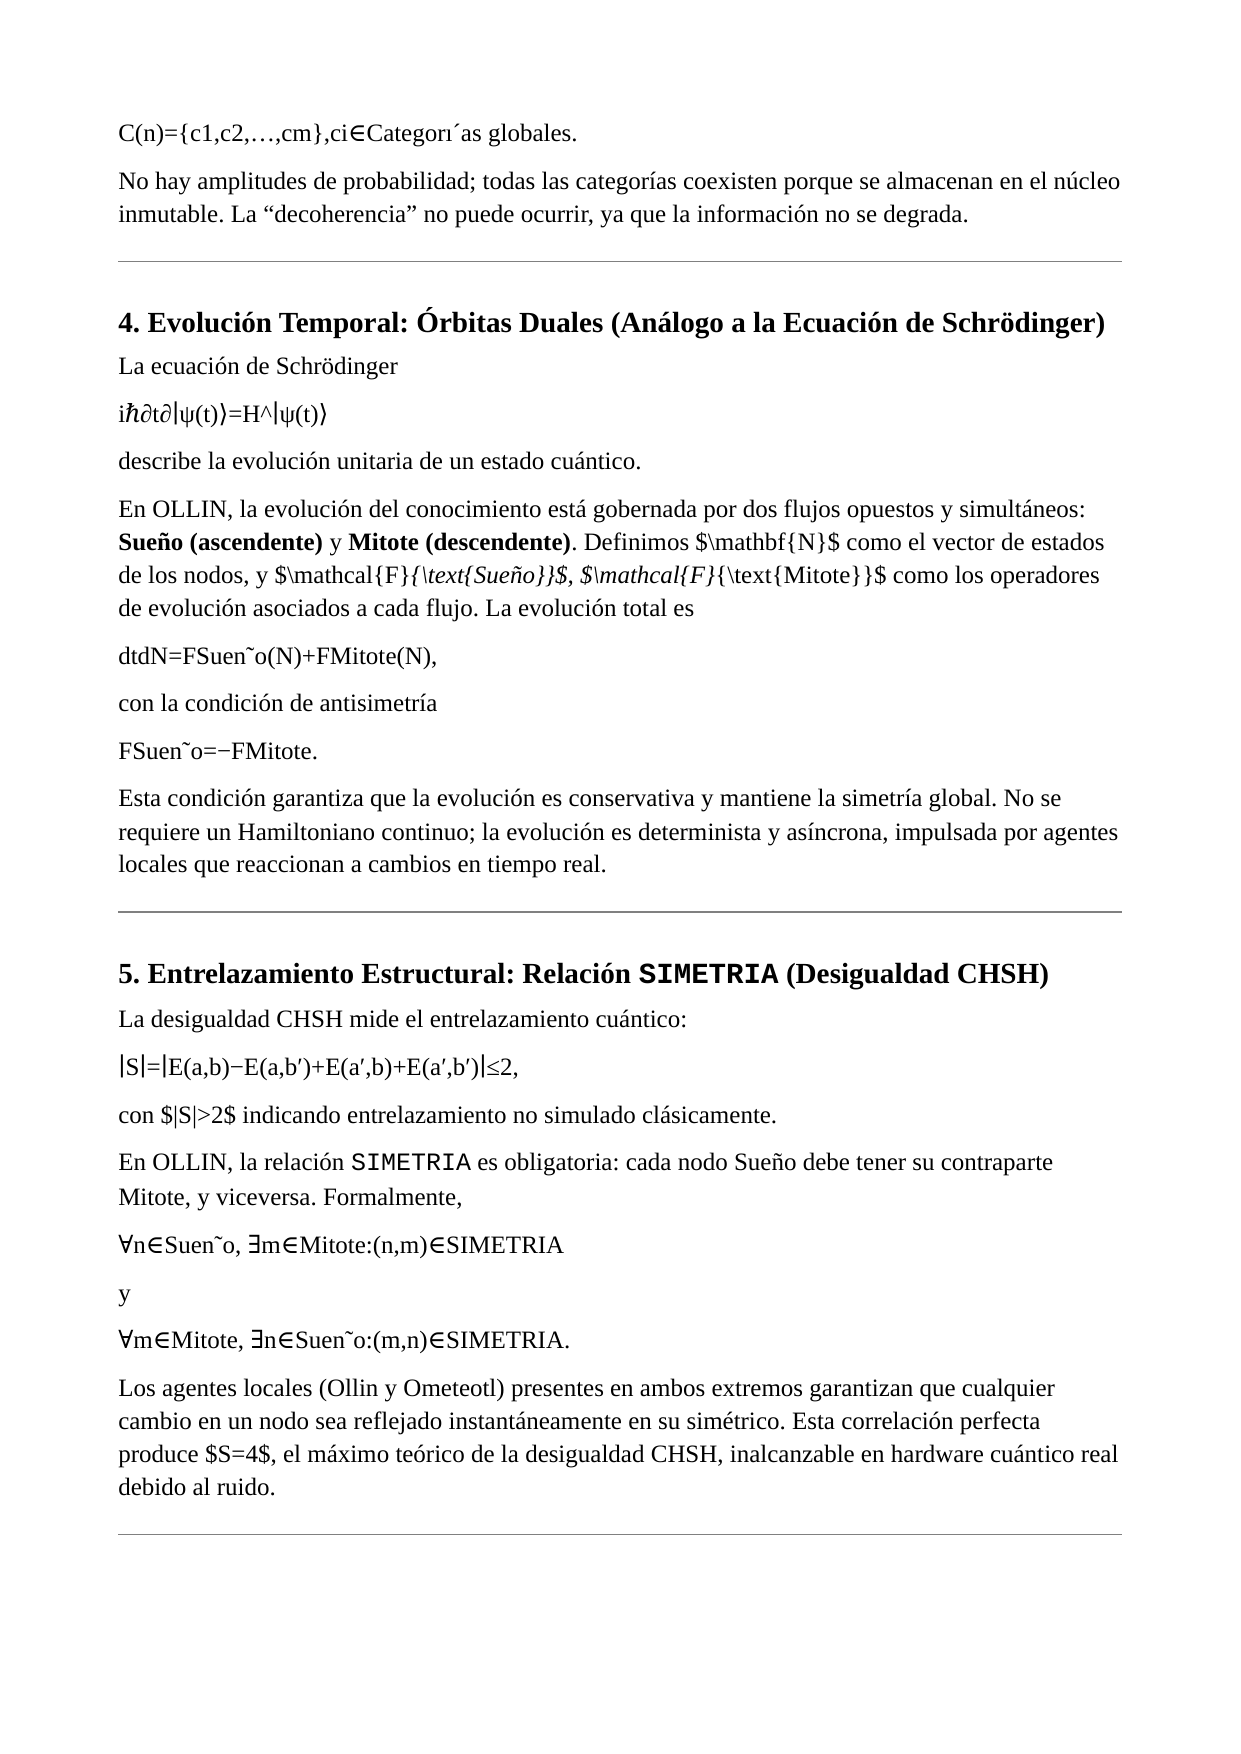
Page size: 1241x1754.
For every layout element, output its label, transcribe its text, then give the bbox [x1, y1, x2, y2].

text ∣S∣=∣E(a,b)−E(a,b′)+E(a′,b)+E(a′,b′)∣≤2, [118, 1052, 1122, 1081]
text Esta condición garantiza que la evolución es conservativa y mantiene la simetría global. No se requiere un Hamiltoniano continuo; la evolución es determinista y asíncrona, impulsada por agentes locales que reaccionan a cambios en tiempo real. [118, 783, 1122, 878]
text FSuen˜o​=−FMitote​. [118, 736, 1122, 765]
text y [118, 1278, 1122, 1306]
text con la condición de antisimetría [118, 688, 1122, 717]
text describe la evolución unitaria de un estado cuántico. [118, 446, 1122, 475]
subtitle 4. Evolución Temporal: Órbitas Duales (Análogo a la Ecuación de Schrödinger) [118, 305, 1122, 339]
text iℏ∂t∂​∣ψ(t)⟩=H^∣ψ(t)⟩ [118, 399, 1122, 428]
text En OLLIN, la relación SIMETRIA es obligatoria: cada nodo Sueño debe tener su contraparte Mitote, y viceversa. Formalmente, [118, 1147, 1122, 1211]
text Los agentes locales (Ollin y Ometeotl) presentes en ambos extremos garantizan que cualquier cambio en un nodo sea reflejado instantáneamente en su simétrico. Esta correlación perfecta produce $S=4$, el máximo teórico de la desigualdad CHSH, inalcanzable en hardware cuántico real debido al ruido. [118, 1373, 1122, 1501]
text dtdN​=FSuen˜o​(N)+FMitote​(N), [118, 641, 1122, 669]
text La desigualdad CHSH mide el entrelazamiento cuántico: [118, 1004, 1122, 1033]
text ∀n∈Suen˜o, ∃m∈Mitote:(n,m)∈SIMETRIA [118, 1230, 1122, 1259]
text C(n)={c1​,c2​,…,cm​},ci​∈Categorıˊas globales. [118, 118, 1122, 147]
text No hay amplitudes de probabilidad; todas las categorías coexisten porque se almacenan en el núcleo inmutable. La “decoherencia” no puede ocurrir, ya que la información no se degrada. [118, 166, 1122, 227]
subtitle 5. Entrelazamiento Estructural: Relación SIMETRIA (Desigualdad CHSH) [118, 956, 1122, 992]
text En OLLIN, la evolución del conocimiento está gobernada por dos flujos opuestos y simultáneos: Sueño (ascendente) y Mitote (descendente). Definimos $\mathbf{N}$ como el vector de estados de los nodos, y $\mathcal{F}{\text{Sueño}}$, $\mathcal{F}{\text{Mitote}}$ como los operadores de evolución asociados a cada flujo. La evolución total es [118, 494, 1122, 622]
text con $|S|>2$ indicando entrelazamiento no simulado clásicamente. [118, 1100, 1122, 1128]
text La ecuación de Schrödinger [118, 351, 1122, 380]
text ∀m∈Mitote, ∃n∈Suen˜o:(m,n)∈SIMETRIA. [118, 1325, 1122, 1354]
